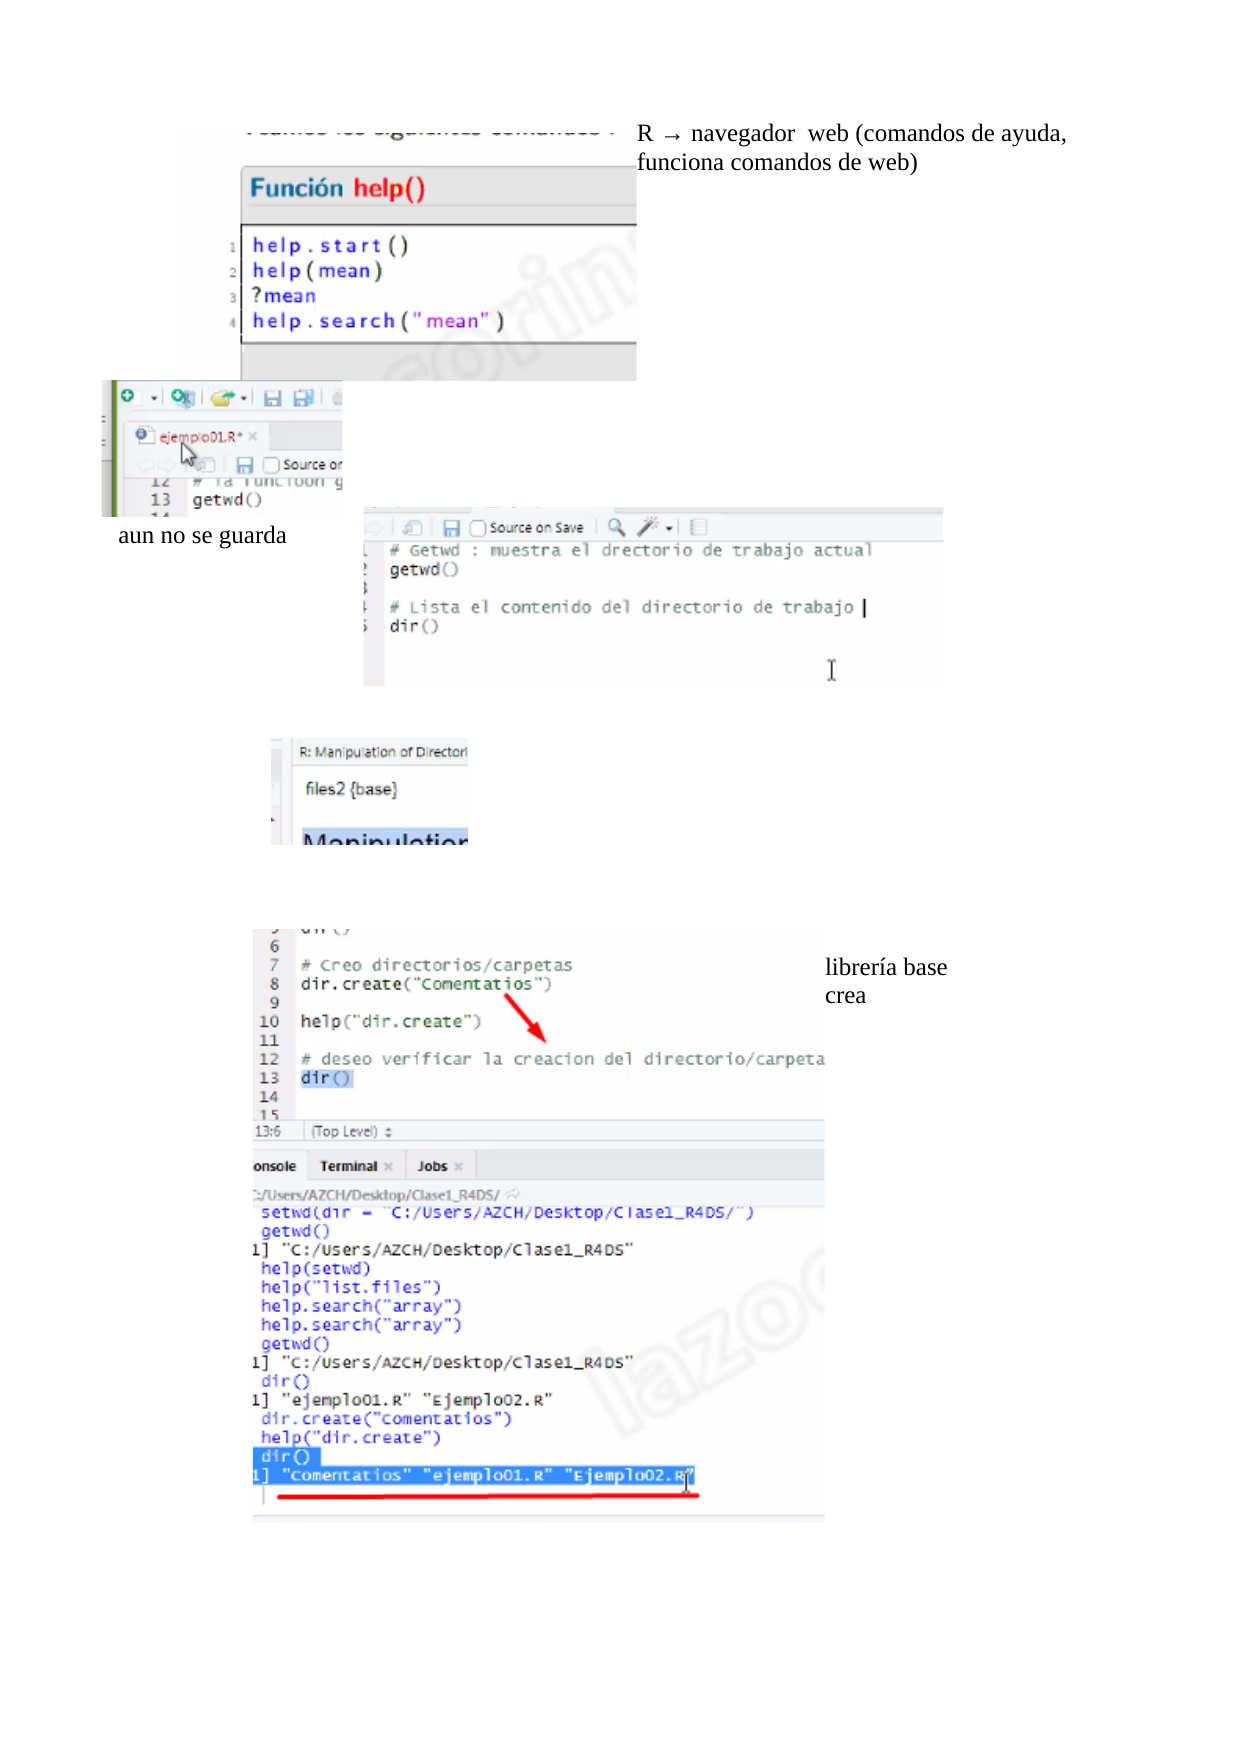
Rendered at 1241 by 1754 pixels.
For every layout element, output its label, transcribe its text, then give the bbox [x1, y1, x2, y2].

picture [271, 738, 468, 845]
text crea [825, 981, 1122, 1009]
picture [252, 929, 825, 1523]
text [118, 952, 252, 981]
text librería base [825, 952, 1122, 981]
text R → navegador web (comandos de ayuda, funciona comandos de web) [118, 118, 1122, 176]
text [944, 521, 1122, 549]
text aun no se guarda [118, 521, 363, 549]
text [118, 981, 252, 1009]
picture [101, 133, 637, 517]
picture [363, 507, 944, 686]
